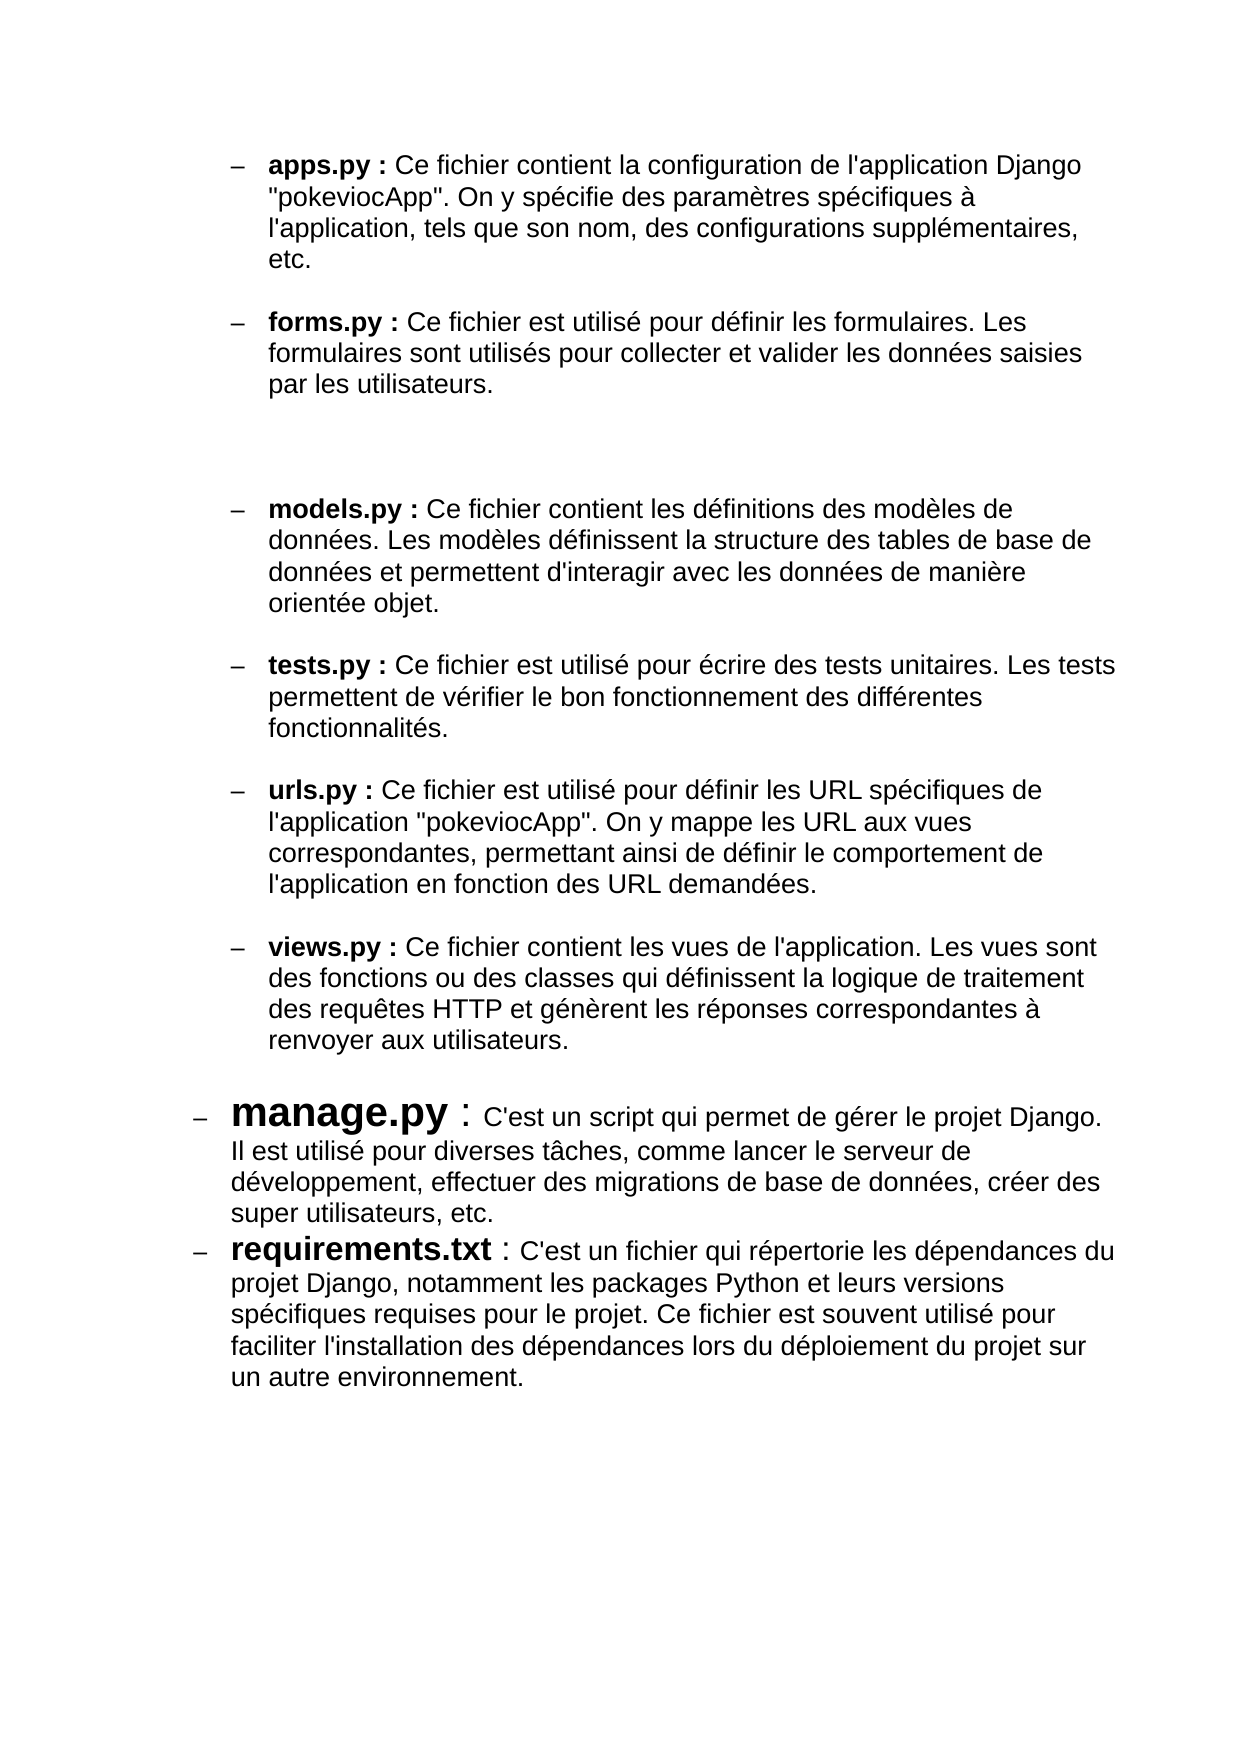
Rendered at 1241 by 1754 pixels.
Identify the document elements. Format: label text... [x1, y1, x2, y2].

list urls.py : Ce fichier est utilisé pour définir les URL spécifiques de l'application "pokeviocApp". On y mappe les URL aux vues correspondantes, permettant ainsi de définir le comportement de l'application en fonction des URL demandées. [231, 774, 1122, 899]
list manage.py : C'est un script qui permet de gérer le projet Django. Il est utilisé pour diverses tâches, comme lancer le serveur de développement, effectuer des migrations de base de données, créer des super utilisateurs, etc. [193, 1087, 1122, 1228]
list views.py : Ce fichier contient les vues de l'application. Les vues sont des fonctions ou des classes qui définissent la logique de traitement des requêtes HTTP et génèrent les réponses correspondantes à renvoyer aux utilisateurs. [231, 931, 1122, 1056]
list forms.py : Ce fichier est utilisé pour définir les formulaires. Les formulaires sont utilisés pour collecter et valider les données saisies par les utilisateurs. [231, 306, 1122, 399]
list tests.py : Ce fichier est utilisé pour écrire des tests unitaires. Les tests permettent de vérifier le bon fonctionnement des différentes fonctionnalités. [231, 649, 1122, 743]
list requirements.txt : C'est un fichier qui répertorie les dépendances du projet Django, notamment les packages Python et leurs versions spécifiques requises pour le projet. Ce fichier est souvent utilisé pour faciliter l'installation des dépendances lors du déploiement du projet sur un autre environnement. [193, 1228, 1122, 1392]
list models.py : Ce fichier contient les définitions des modèles de données. Les modèles définissent la structure des tables de base de données et permettent d'interagir avec les données de manière orientée objet. [231, 493, 1122, 618]
list apps.py : Ce fichier contient la configuration de l'application Django "pokeviocApp". On y spécifie des paramètres spécifiques à l'application, tels que son nom, des configurations supplémentaires, etc. [231, 149, 1122, 274]
